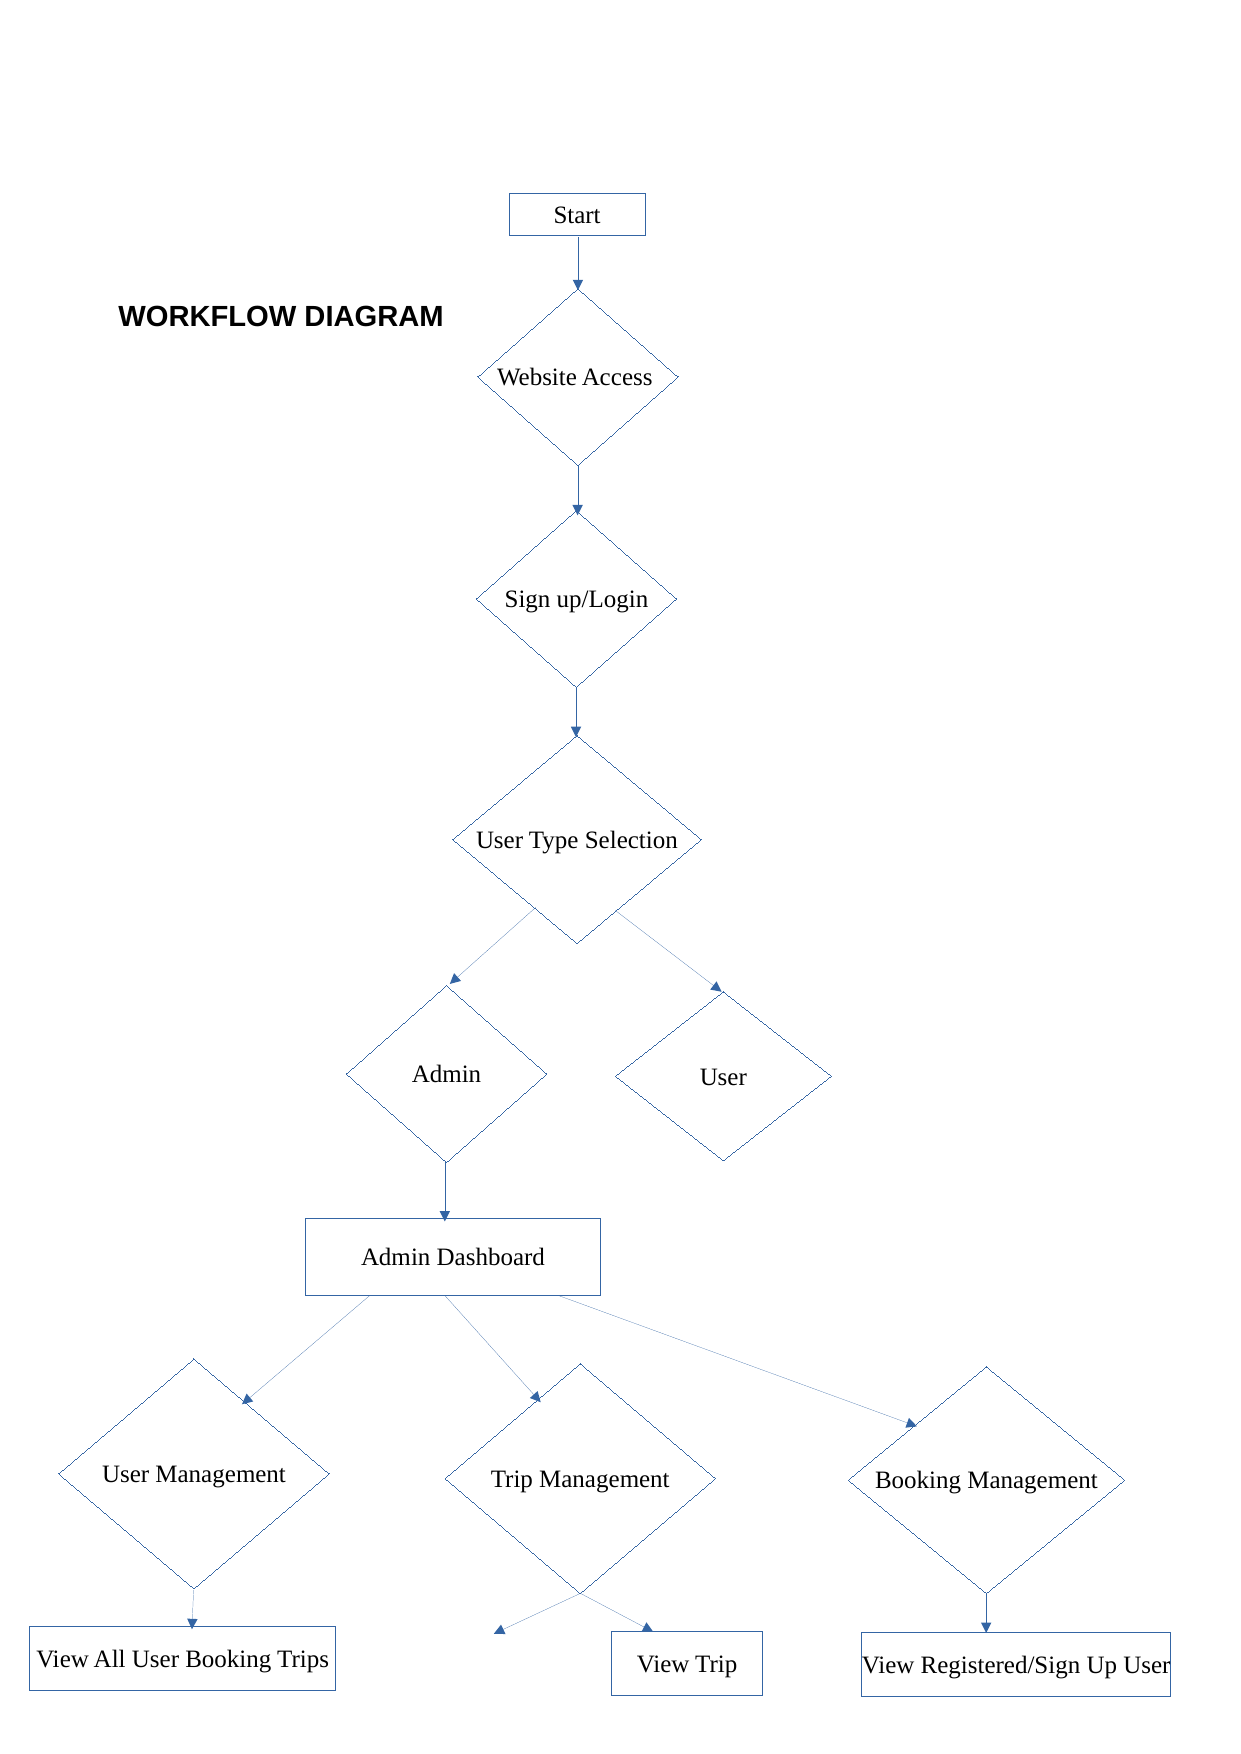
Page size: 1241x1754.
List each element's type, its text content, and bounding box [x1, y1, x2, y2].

text WORKFLOW DIAGRAM [118, 297, 1122, 333]
